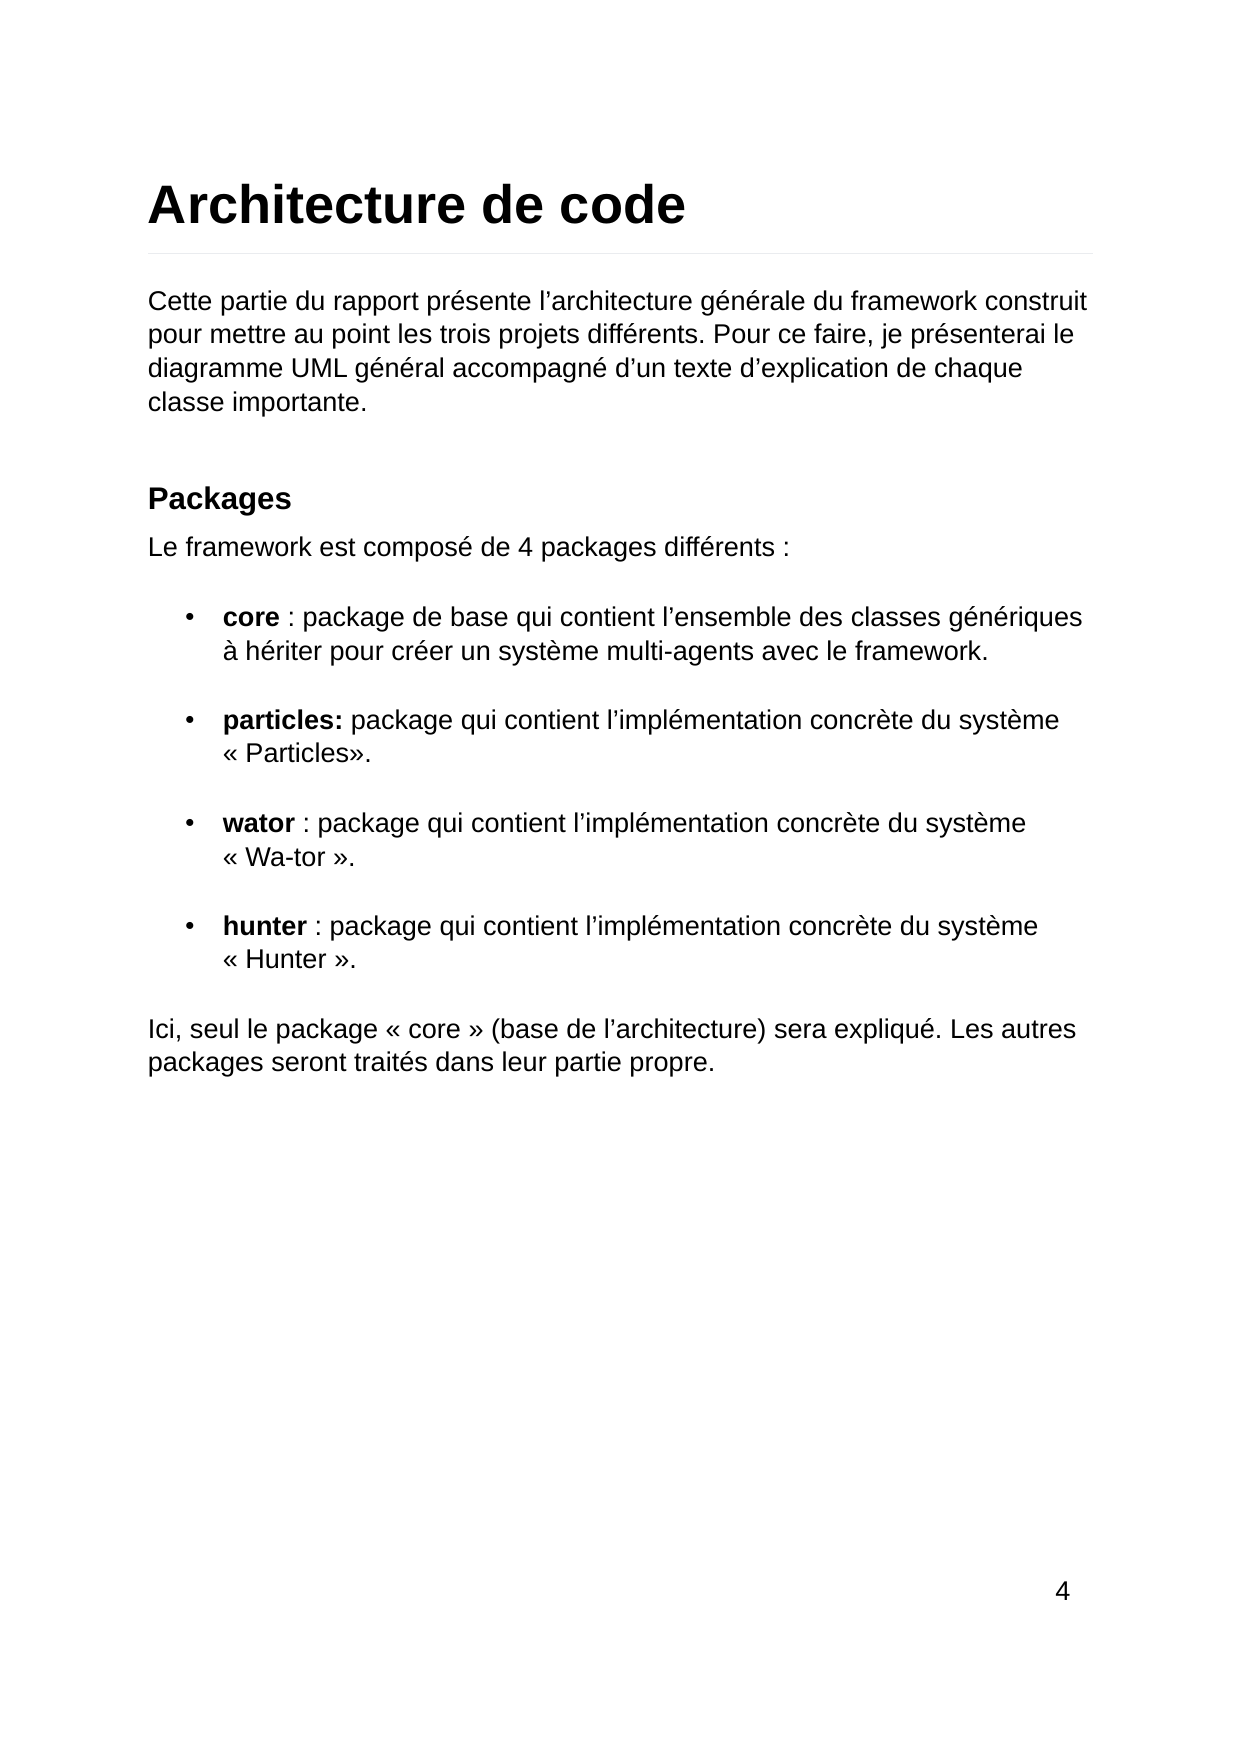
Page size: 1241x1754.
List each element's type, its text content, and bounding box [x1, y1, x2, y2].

list hunter : package qui contient l’implémentation concrète du système « Hunter ». [185, 910, 1093, 975]
list core : package de base qui contient l’ensemble des classes génériques à hériter pour créer un système multi-agents avec le framework. [185, 601, 1093, 666]
list particles: package qui contient l’implémentation concrète du système « Particles». [185, 704, 1093, 769]
subtitle Architecture de code [148, 173, 1093, 253]
text Cette partie du rapport présente l’architecture générale du framework construit pour mettre au point les trois projets différents. Pour ce faire, je présenterai le diagramme UML général accompagné d’un texte d’explication de chaque classe importante. [148, 285, 1093, 417]
list wator : package qui contient l’implémentation concrète du système « Wa-tor ». [185, 807, 1093, 872]
text Packages [148, 480, 1093, 516]
text Le framework est composé de 4 packages différents : [148, 531, 1093, 563]
text Ici, seul le package « core » (base de l’architecture) sera expliqué. Les autres packages seront traités dans leur partie propre. [148, 1013, 1093, 1078]
